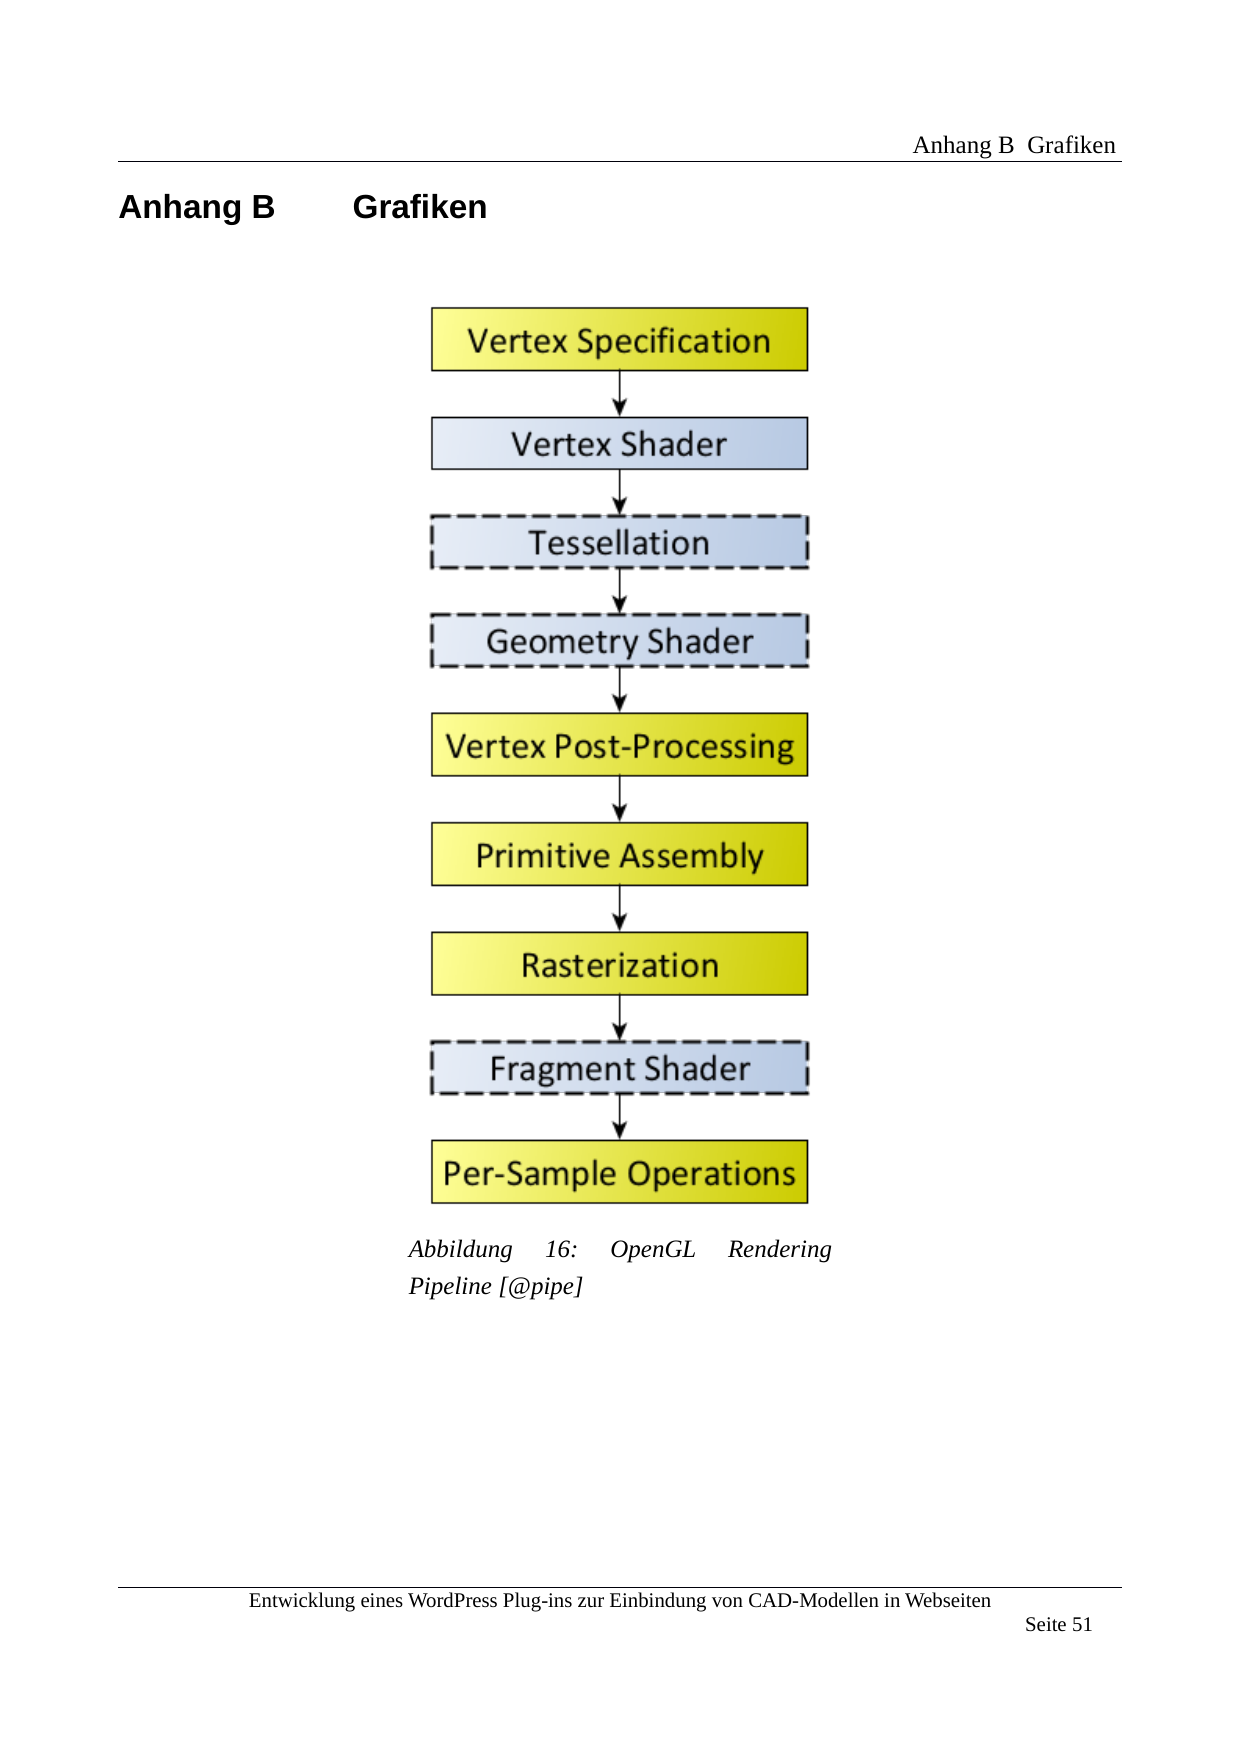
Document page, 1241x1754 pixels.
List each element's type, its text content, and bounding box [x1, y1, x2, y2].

list Abbildung 16: OpenGL Rendering Pipeline [@pipe] [408, 1226, 832, 1300]
picture [408, 284, 832, 1226]
subtitle Grafiken [118, 187, 1122, 1338]
